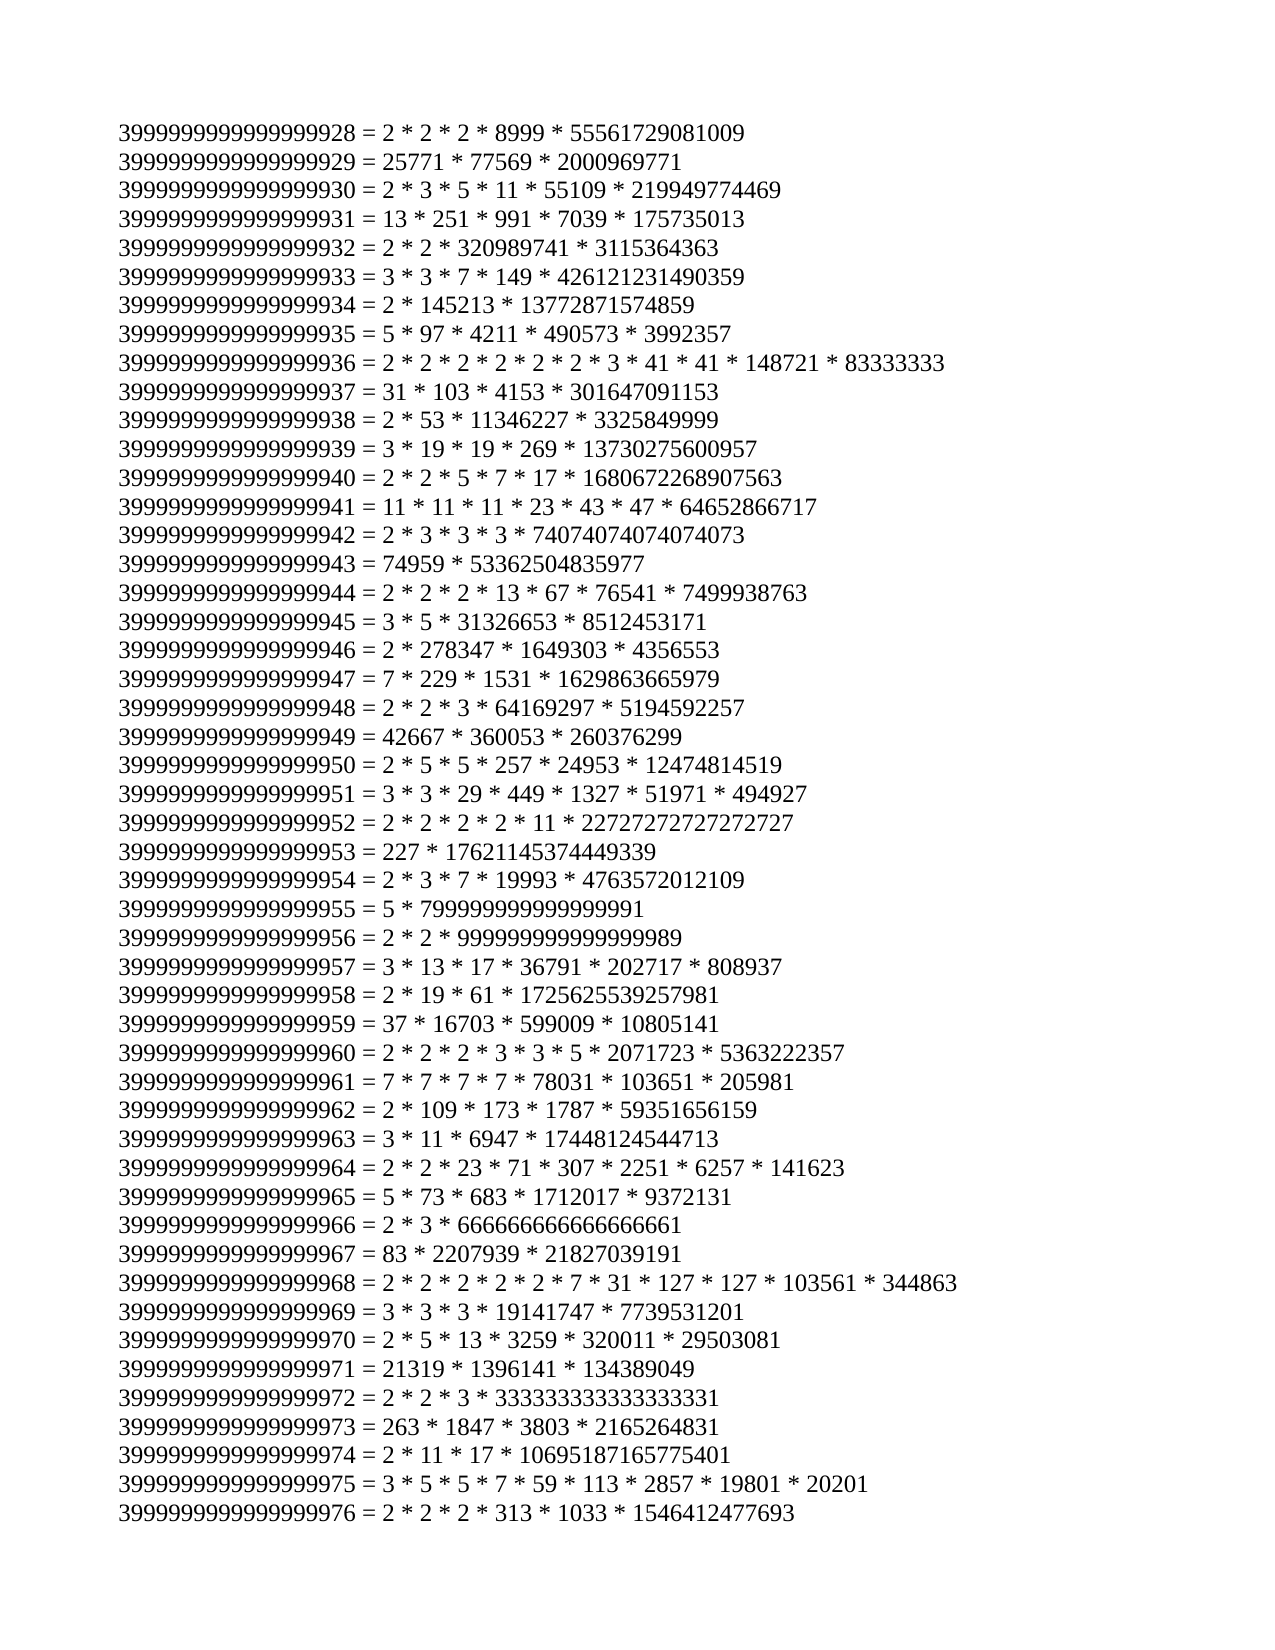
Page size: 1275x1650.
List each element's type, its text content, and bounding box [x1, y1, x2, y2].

text 3999999999999999976 = 2 * 2 * 2 * 313 * 1033 * 1546412477693 [118, 1498, 1157, 1527]
text 3999999999999999969 = 3 * 3 * 3 * 19141747 * 7739531201 [118, 1297, 1157, 1326]
text 3999999999999999957 = 3 * 13 * 17 * 36791 * 202717 * 808937 [118, 952, 1157, 981]
text 3999999999999999970 = 2 * 5 * 13 * 3259 * 320011 * 29503081 [118, 1326, 1157, 1354]
text 3999999999999999945 = 3 * 5 * 31326653 * 8512453171 [118, 607, 1157, 636]
text 3999999999999999928 = 2 * 2 * 2 * 8999 * 55561729081009 [118, 118, 1157, 147]
text 3999999999999999973 = 263 * 1847 * 3803 * 2165264831 [118, 1412, 1157, 1441]
text 3999999999999999936 = 2 * 2 * 2 * 2 * 2 * 2 * 3 * 41 * 41 * 148721 * 83333333 [118, 348, 1157, 377]
text 3999999999999999932 = 2 * 2 * 320989741 * 3115364363 [118, 233, 1157, 262]
text 3999999999999999972 = 2 * 2 * 3 * 333333333333333331 [118, 1383, 1157, 1412]
text 3999999999999999930 = 2 * 3 * 5 * 11 * 55109 * 219949774469 [118, 176, 1157, 204]
text 3999999999999999962 = 2 * 109 * 173 * 1787 * 59351656159 [118, 1096, 1157, 1124]
text 3999999999999999954 = 2 * 3 * 7 * 19993 * 4763572012109 [118, 866, 1157, 894]
text 3999999999999999929 = 25771 * 77569 * 2000969771 [118, 147, 1157, 176]
text 3999999999999999951 = 3 * 3 * 29 * 449 * 1327 * 51971 * 494927 [118, 779, 1157, 808]
text 3999999999999999934 = 2 * 145213 * 13772871574859 [118, 291, 1157, 319]
text 3999999999999999956 = 2 * 2 * 999999999999999989 [118, 923, 1157, 952]
text 3999999999999999940 = 2 * 2 * 5 * 7 * 17 * 1680672268907563 [118, 463, 1157, 492]
text 3999999999999999959 = 37 * 16703 * 599009 * 10805141 [118, 1009, 1157, 1038]
text 3999999999999999965 = 5 * 73 * 683 * 1712017 * 9372131 [118, 1182, 1157, 1211]
text 3999999999999999975 = 3 * 5 * 5 * 7 * 59 * 113 * 2857 * 19801 * 20201 [118, 1469, 1157, 1498]
text 3999999999999999960 = 2 * 2 * 2 * 3 * 3 * 5 * 2071723 * 5363222357 [118, 1038, 1157, 1067]
text 3999999999999999933 = 3 * 3 * 7 * 149 * 426121231490359 [118, 262, 1157, 291]
text 3999999999999999949 = 42667 * 360053 * 260376299 [118, 722, 1157, 751]
text 3999999999999999946 = 2 * 278347 * 1649303 * 4356553 [118, 636, 1157, 664]
text 3999999999999999939 = 3 * 19 * 19 * 269 * 13730275600957 [118, 434, 1157, 463]
text 3999999999999999961 = 7 * 7 * 7 * 7 * 78031 * 103651 * 205981 [118, 1067, 1157, 1096]
text 3999999999999999935 = 5 * 97 * 4211 * 490573 * 3992357 [118, 319, 1157, 348]
text 3999999999999999938 = 2 * 53 * 11346227 * 3325849999 [118, 406, 1157, 434]
text 3999999999999999958 = 2 * 19 * 61 * 1725625539257981 [118, 981, 1157, 1009]
text 3999999999999999966 = 2 * 3 * 666666666666666661 [118, 1211, 1157, 1239]
text 3999999999999999950 = 2 * 5 * 5 * 257 * 24953 * 12474814519 [118, 751, 1157, 779]
text 3999999999999999955 = 5 * 799999999999999991 [118, 894, 1157, 923]
text 3999999999999999952 = 2 * 2 * 2 * 2 * 11 * 22727272727272727 [118, 808, 1157, 837]
text 3999999999999999937 = 31 * 103 * 4153 * 301647091153 [118, 377, 1157, 406]
text 3999999999999999931 = 13 * 251 * 991 * 7039 * 175735013 [118, 204, 1157, 233]
text 3999999999999999968 = 2 * 2 * 2 * 2 * 2 * 7 * 31 * 127 * 127 * 103561 * 344863 [118, 1268, 1157, 1297]
text 3999999999999999967 = 83 * 2207939 * 21827039191 [118, 1239, 1157, 1268]
text 3999999999999999943 = 74959 * 53362504835977 [118, 549, 1157, 578]
text 3999999999999999948 = 2 * 2 * 3 * 64169297 * 5194592257 [118, 693, 1157, 722]
text 3999999999999999964 = 2 * 2 * 23 * 71 * 307 * 2251 * 6257 * 141623 [118, 1153, 1157, 1182]
text 3999999999999999941 = 11 * 11 * 11 * 23 * 43 * 47 * 64652866717 [118, 492, 1157, 521]
text 3999999999999999953 = 227 * 17621145374449339 [118, 837, 1157, 866]
text 3999999999999999942 = 2 * 3 * 3 * 3 * 74074074074074073 [118, 521, 1157, 549]
text 3999999999999999971 = 21319 * 1396141 * 134389049 [118, 1354, 1157, 1383]
text 3999999999999999974 = 2 * 11 * 17 * 10695187165775401 [118, 1441, 1157, 1469]
text 3999999999999999944 = 2 * 2 * 2 * 13 * 67 * 76541 * 7499938763 [118, 578, 1157, 607]
text 3999999999999999947 = 7 * 229 * 1531 * 1629863665979 [118, 664, 1157, 693]
text 3999999999999999963 = 3 * 11 * 6947 * 17448124544713 [118, 1124, 1157, 1153]
